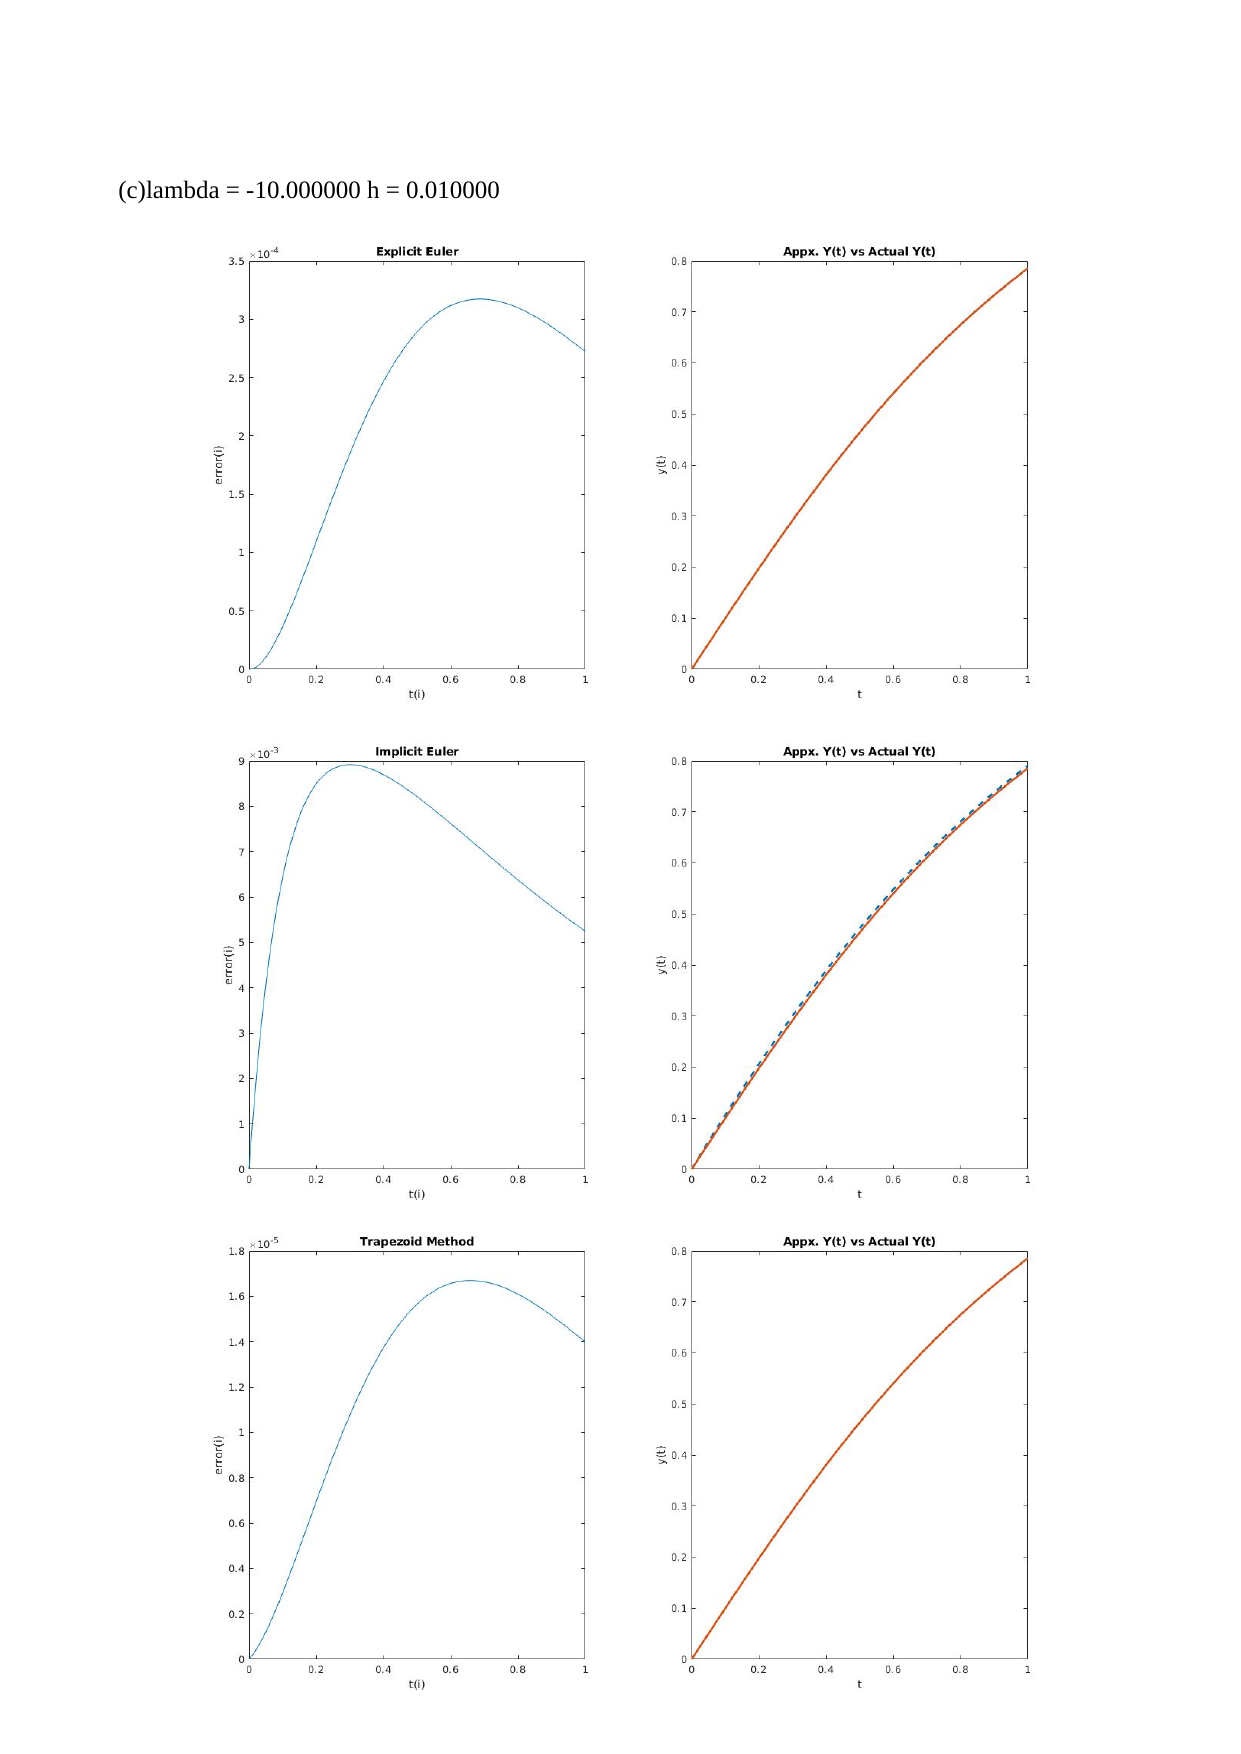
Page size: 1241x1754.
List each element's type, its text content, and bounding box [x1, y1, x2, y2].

picture [118, 223, 1123, 1714]
text (c)lambda = -10.000000 h = 0.010000 [118, 176, 1122, 204]
